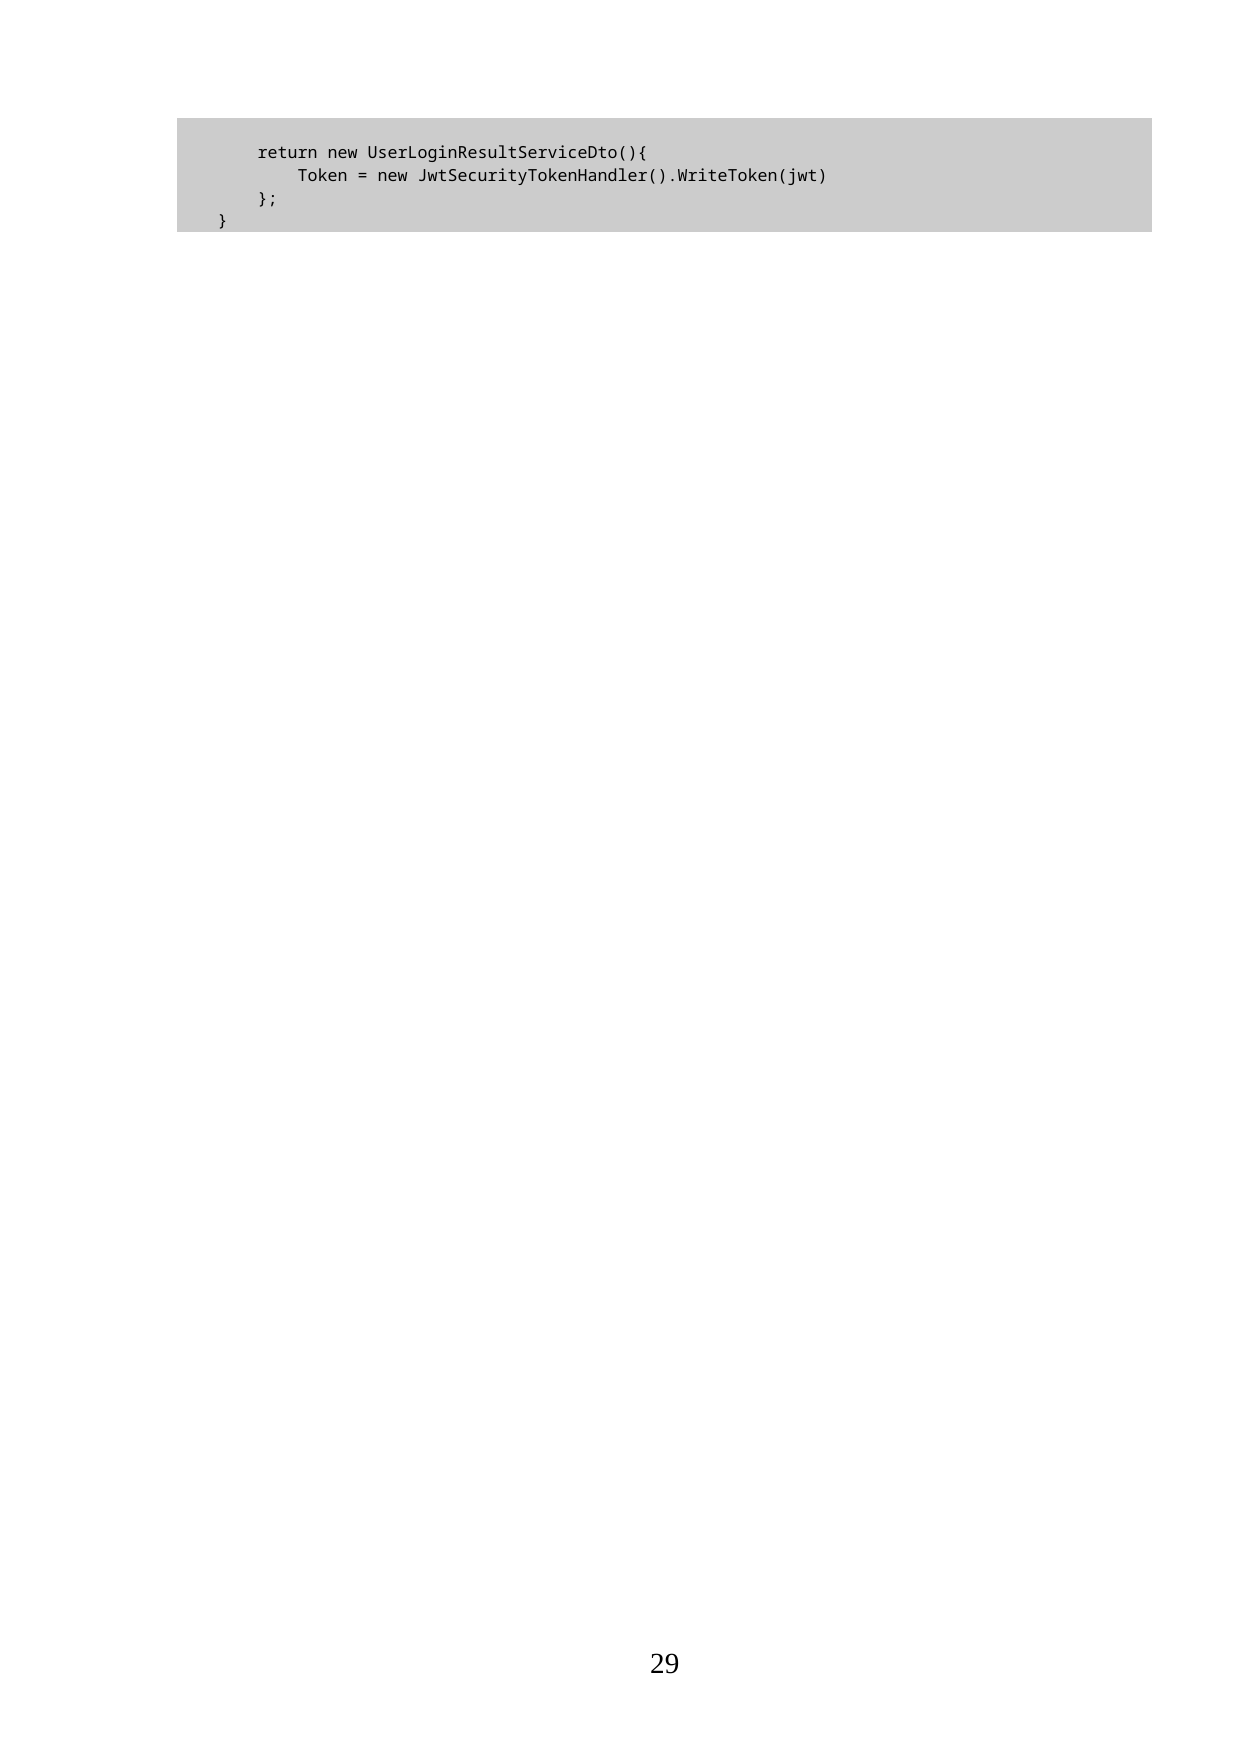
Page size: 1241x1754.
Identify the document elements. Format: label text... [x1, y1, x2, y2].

text }; [177, 186, 1152, 209]
text Token = new JwtSecurityTokenHandler().WriteToken(jwt) [177, 163, 1152, 186]
text return new UserLoginResultServiceDto(){ [177, 141, 1152, 163]
text } [177, 209, 1152, 232]
